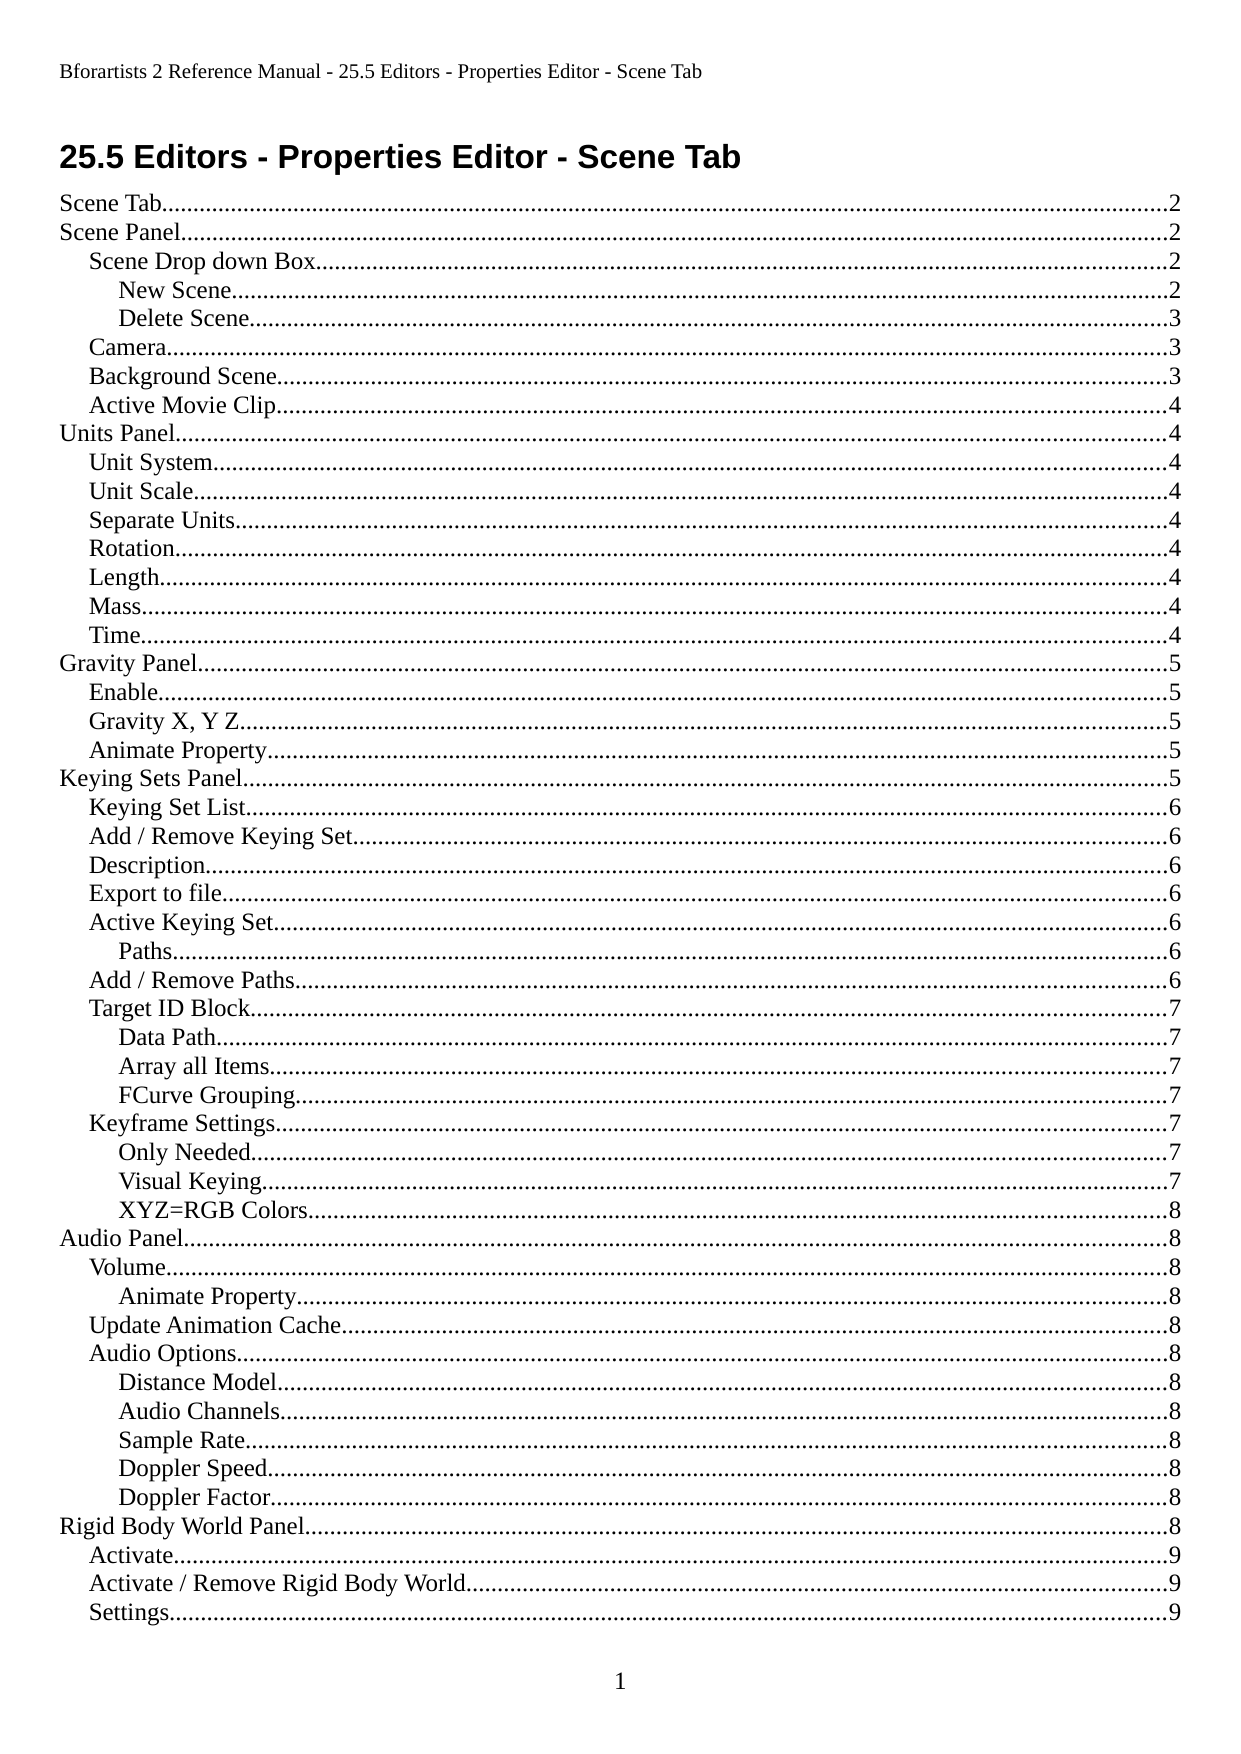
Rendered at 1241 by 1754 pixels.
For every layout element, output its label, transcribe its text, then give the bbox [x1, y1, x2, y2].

text Camera 3 [88, 332, 1181, 361]
text Gravity Panel 5 [59, 648, 1181, 677]
text Active Movie Clip 4 [88, 390, 1181, 418]
text Animate Property 5 [88, 735, 1181, 763]
text Mass 4 [88, 591, 1181, 620]
text Update Animation Cache 8 [88, 1310, 1181, 1338]
text Visual Keying 7 [118, 1166, 1181, 1195]
text Keyframe Settings 7 [88, 1108, 1181, 1137]
text Delete Scene 3 [118, 303, 1181, 332]
text Rigid Body World Panel 8 [59, 1511, 1181, 1540]
text Units Panel 4 [59, 418, 1181, 447]
text Time 4 [88, 620, 1181, 648]
text Scene Tab 2 [59, 188, 1181, 217]
text Scene Drop down Box 2 [88, 246, 1181, 275]
text Audio Options 8 [88, 1338, 1181, 1367]
text Enable 5 [88, 677, 1181, 706]
text Animate Property 8 [118, 1281, 1181, 1310]
text Audio Panel 8 [59, 1223, 1181, 1252]
text Rotation 4 [88, 533, 1181, 562]
text Doppler Speed 8 [118, 1453, 1181, 1482]
text Gravity X, Y Z 5 [88, 706, 1181, 735]
text Paths 6 [118, 936, 1181, 965]
text Unit System 4 [88, 447, 1181, 476]
text Array all Items 7 [118, 1051, 1181, 1080]
text Data Path 7 [118, 1022, 1181, 1051]
text Only Needed 7 [118, 1137, 1181, 1166]
text Target ID Block 7 [88, 993, 1181, 1022]
text Unit Scale 4 [88, 476, 1181, 505]
text Activate 9 [88, 1540, 1181, 1568]
text Add / Remove Keying Set 6 [88, 821, 1181, 850]
text Doppler Factor 8 [118, 1482, 1181, 1511]
text Volume 8 [88, 1252, 1181, 1281]
text Activate / Remove Rigid Body World 9 [88, 1568, 1181, 1597]
text Length 4 [88, 562, 1181, 591]
text Description 6 [88, 850, 1181, 878]
text Separate Units 4 [88, 505, 1181, 533]
text Keying Set List 6 [88, 792, 1181, 821]
text New Scene 2 [118, 275, 1181, 303]
text XYZ=RGB Colors 8 [118, 1195, 1181, 1223]
text Sample Rate 8 [118, 1425, 1181, 1453]
subtitle 25.5 Editors - Properties Editor - Scene Tab [59, 138, 1181, 176]
text Active Keying Set 6 [88, 907, 1181, 936]
text FCurve Grouping 7 [118, 1080, 1181, 1108]
text Add / Remove Paths 6 [88, 965, 1181, 993]
text Keying Sets Panel 5 [59, 763, 1181, 792]
text Background Scene 3 [88, 361, 1181, 390]
text Scene Panel 2 [59, 217, 1181, 246]
text Audio Channels 8 [118, 1396, 1181, 1425]
text Settings 9 [88, 1597, 1181, 1626]
text Export to file 6 [88, 878, 1181, 907]
text Distance Model 8 [118, 1367, 1181, 1396]
